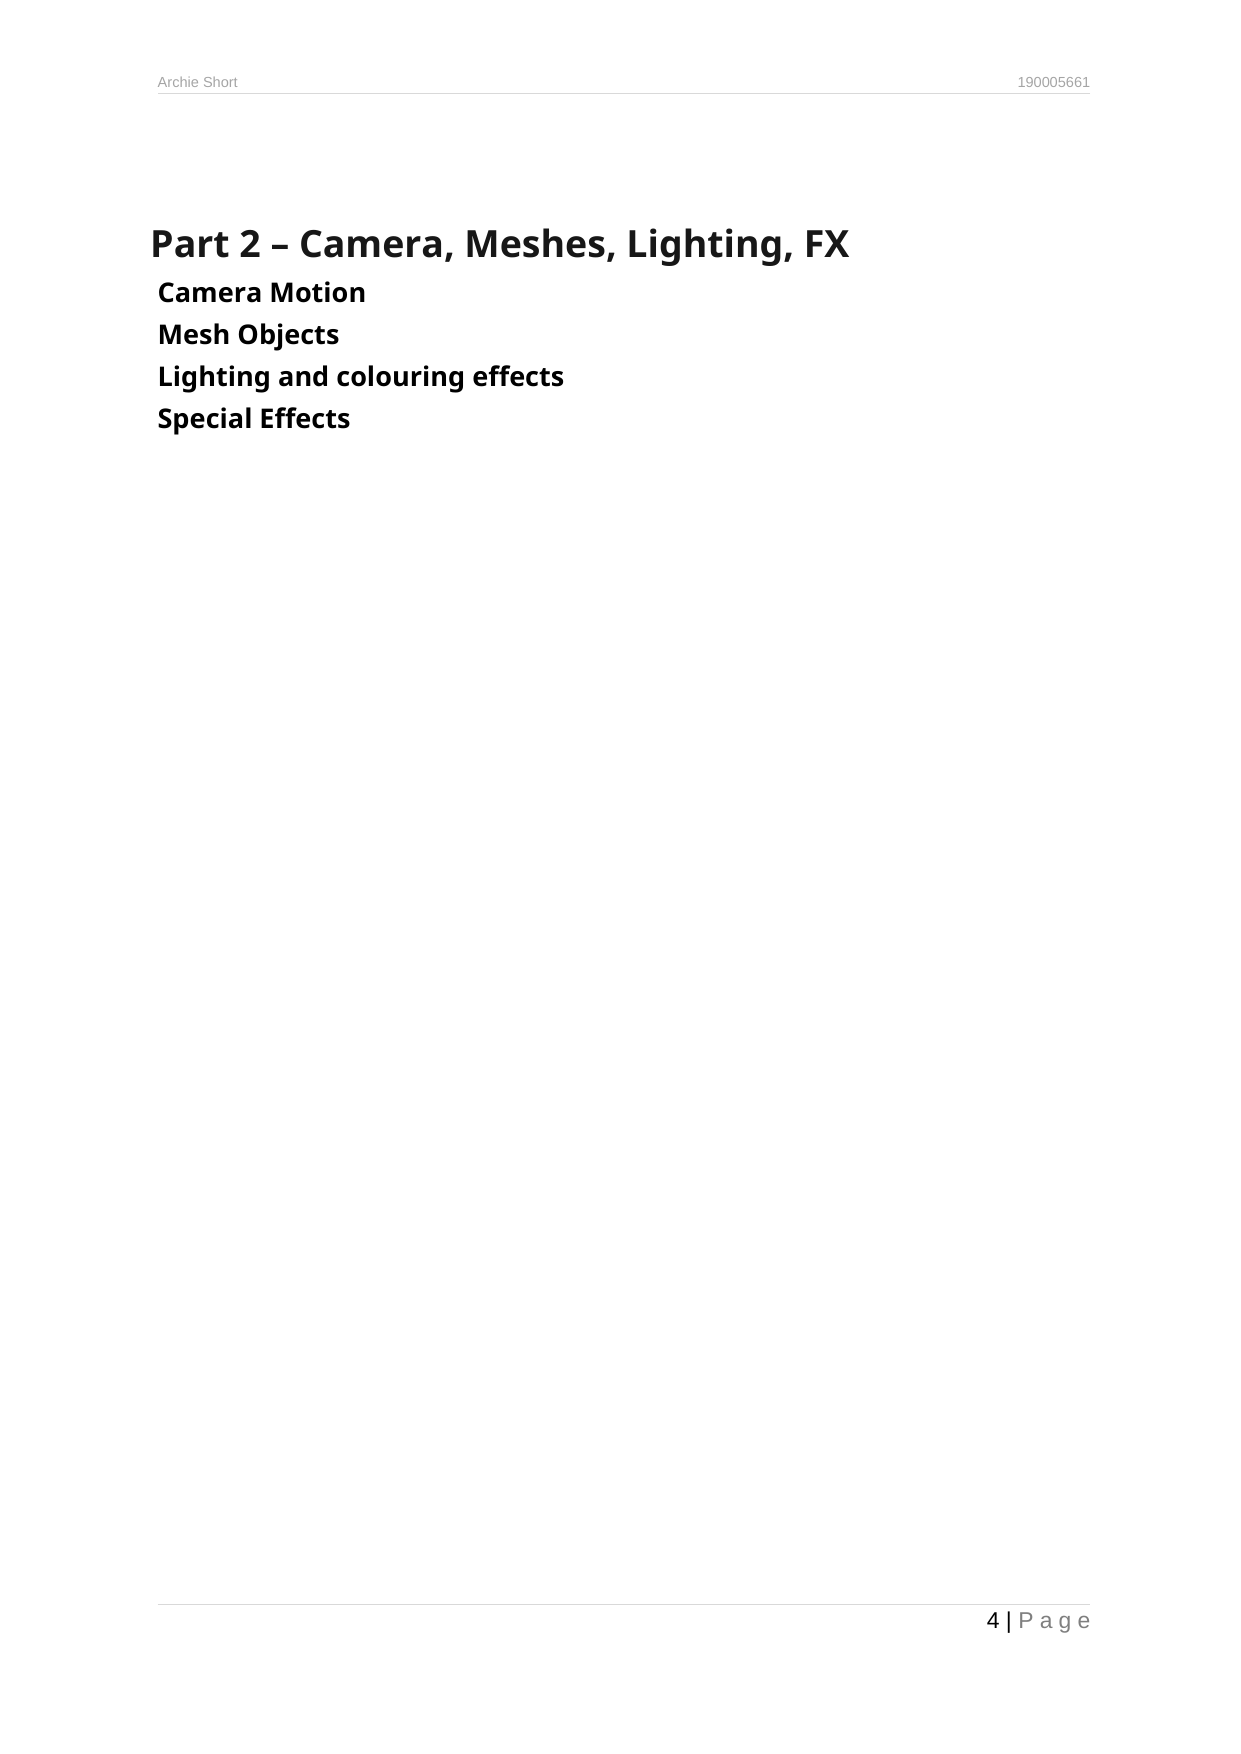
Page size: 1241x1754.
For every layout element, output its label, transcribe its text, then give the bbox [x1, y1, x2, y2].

subtitle Part 2 – Camera, Meshes, Lighting, FX [150, 217, 1090, 268]
subtitle Lighting and colouring effects [157, 358, 1090, 395]
subtitle Camera Motion [157, 274, 1090, 311]
subtitle Mesh Objects [157, 316, 1090, 353]
subtitle Special Effects [157, 400, 1090, 437]
